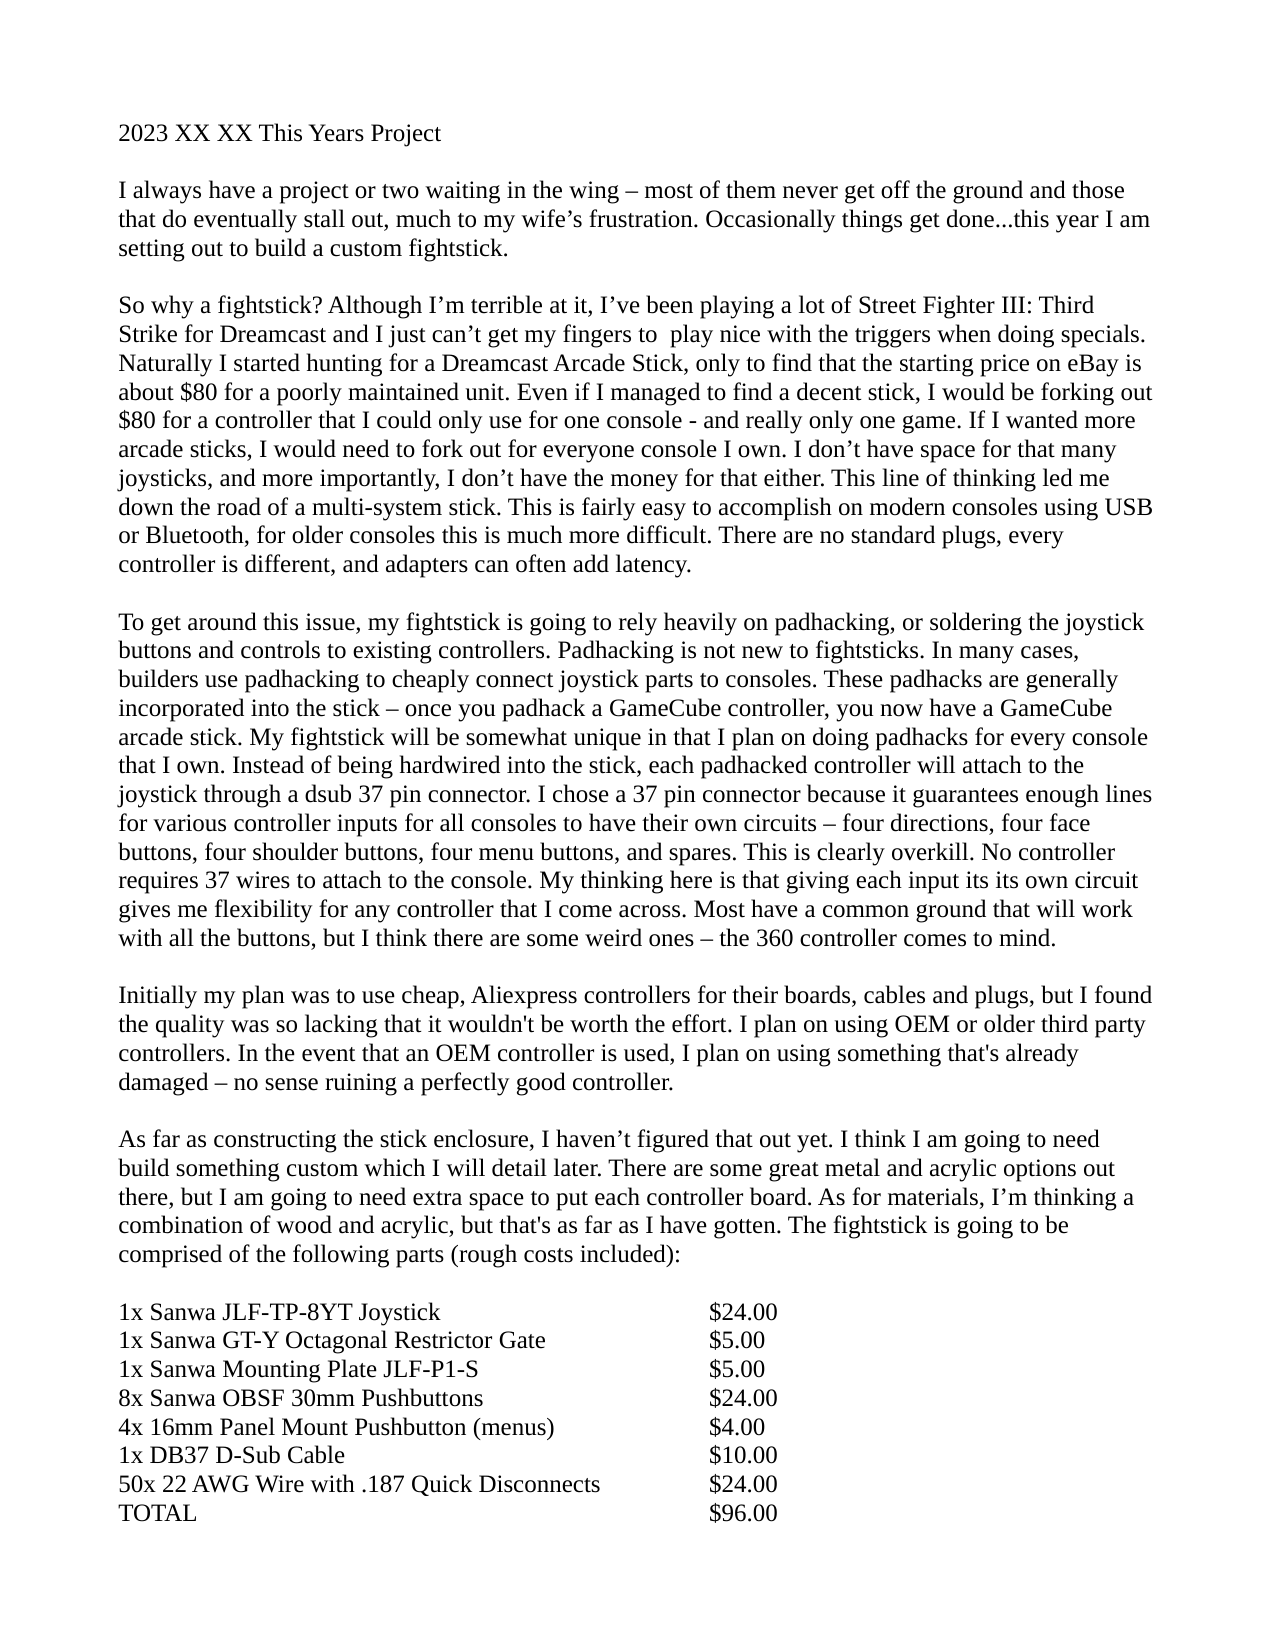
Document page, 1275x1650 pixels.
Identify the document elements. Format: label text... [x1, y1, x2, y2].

text 8x Sanwa OBSF 30mm Pushbuttons $24.00 [118, 1383, 1157, 1412]
text 1x DB37 D-Sub Cable $10.00 [118, 1441, 1157, 1469]
text 1x Sanwa GT-Y Octagonal Restrictor Gate $5.00 [118, 1326, 1157, 1354]
text So why a fightstick? Although I’m terrible at it, I’ve been playing a lot of Street Fighter III: Third Strike for Dreamcast and I just can’t get my fingers to play nice with the triggers when doing specials. Naturally I started hunting for a Dreamcast Arcade Stick, only to find that the starting price on eBay is about $80 for a poorly maintained unit. Even if I managed to find a decent stick, I would be forking out $80 for a controller that I could only use for one console - and really only one game. If I wanted more arcade sticks, I would need to fork out for everyone console I own. I don’t have space for that many joysticks, and more importantly, I don’t have the money for that either. This line of thinking led me down the road of a multi-system stick. This is fairly easy to accomplish on modern consoles using USB or Bluetooth, for older consoles this is much more difficult. There are no standard plugs, every controller is different, and adapters can often add latency. [118, 291, 1157, 578]
text 50x 22 AWG Wire with .187 Quick Disconnects $24.00 [118, 1469, 1157, 1498]
text I always have a project or two waiting in the wing – most of them never get off the ground and those that do eventually stall out, much to my wife’s frustration. Occasionally things get done...this year I am setting out to build a custom fightstick. [118, 176, 1157, 262]
text Initially my plan was to use cheap, Aliexpress controllers for their boards, cables and plugs, but I found the quality was so lacking that it wouldn't be worth the effort. I plan on using OEM or older third party controllers. In the event that an OEM controller is used, I plan on using something that's already damaged – no sense ruining a perfectly good controller. [118, 981, 1157, 1096]
text 4x 16mm Panel Mount Pushbutton (menus) $4.00 [118, 1412, 1157, 1441]
text As far as constructing the stick enclosure, I haven’t figured that out yet. I think I am going to need build something custom which I will detail later. There are some great metal and acrylic options out there, but I am going to need extra space to put each controller board. As for materials, I’m thinking a combination of wood and acrylic, but that's as far as I have gotten. The fightstick is going to be comprised of the following parts (rough costs included): [118, 1124, 1157, 1268]
text 1x Sanwa Mounting Plate JLF-P1-S $5.00 [118, 1354, 1157, 1383]
text 2023 XX XX This Years Project [118, 118, 1157, 147]
text TOTAL $96.00 [118, 1498, 1157, 1527]
text 1x Sanwa JLF-TP-8YT Joystick $24.00 [118, 1297, 1157, 1326]
text To get around this issue, my fightstick is going to rely heavily on padhacking, or soldering the joystick buttons and controls to existing controllers. Padhacking is not new to fightsticks. In many cases, builders use padhacking to cheaply connect joystick parts to consoles. These padhacks are generally incorporated into the stick – once you padhack a GameCube controller, you now have a GameCube arcade stick. My fightstick will be somewhat unique in that I plan on doing padhacks for every console that I own. Instead of being hardwired into the stick, each padhacked controller will attach to the joystick through a dsub 37 pin connector. I chose a 37 pin connector because it guarantees enough lines for various controller inputs for all consoles to have their own circuits – four directions, four face buttons, four shoulder buttons, four menu buttons, and spares. This is clearly overkill. No controller requires 37 wires to attach to the console. My thinking here is that giving each input its its own circuit gives me flexibility for any controller that I come across. Most have a common ground that will work with all the buttons, but I think there are some weird ones – the 360 controller comes to mind. [118, 607, 1157, 952]
